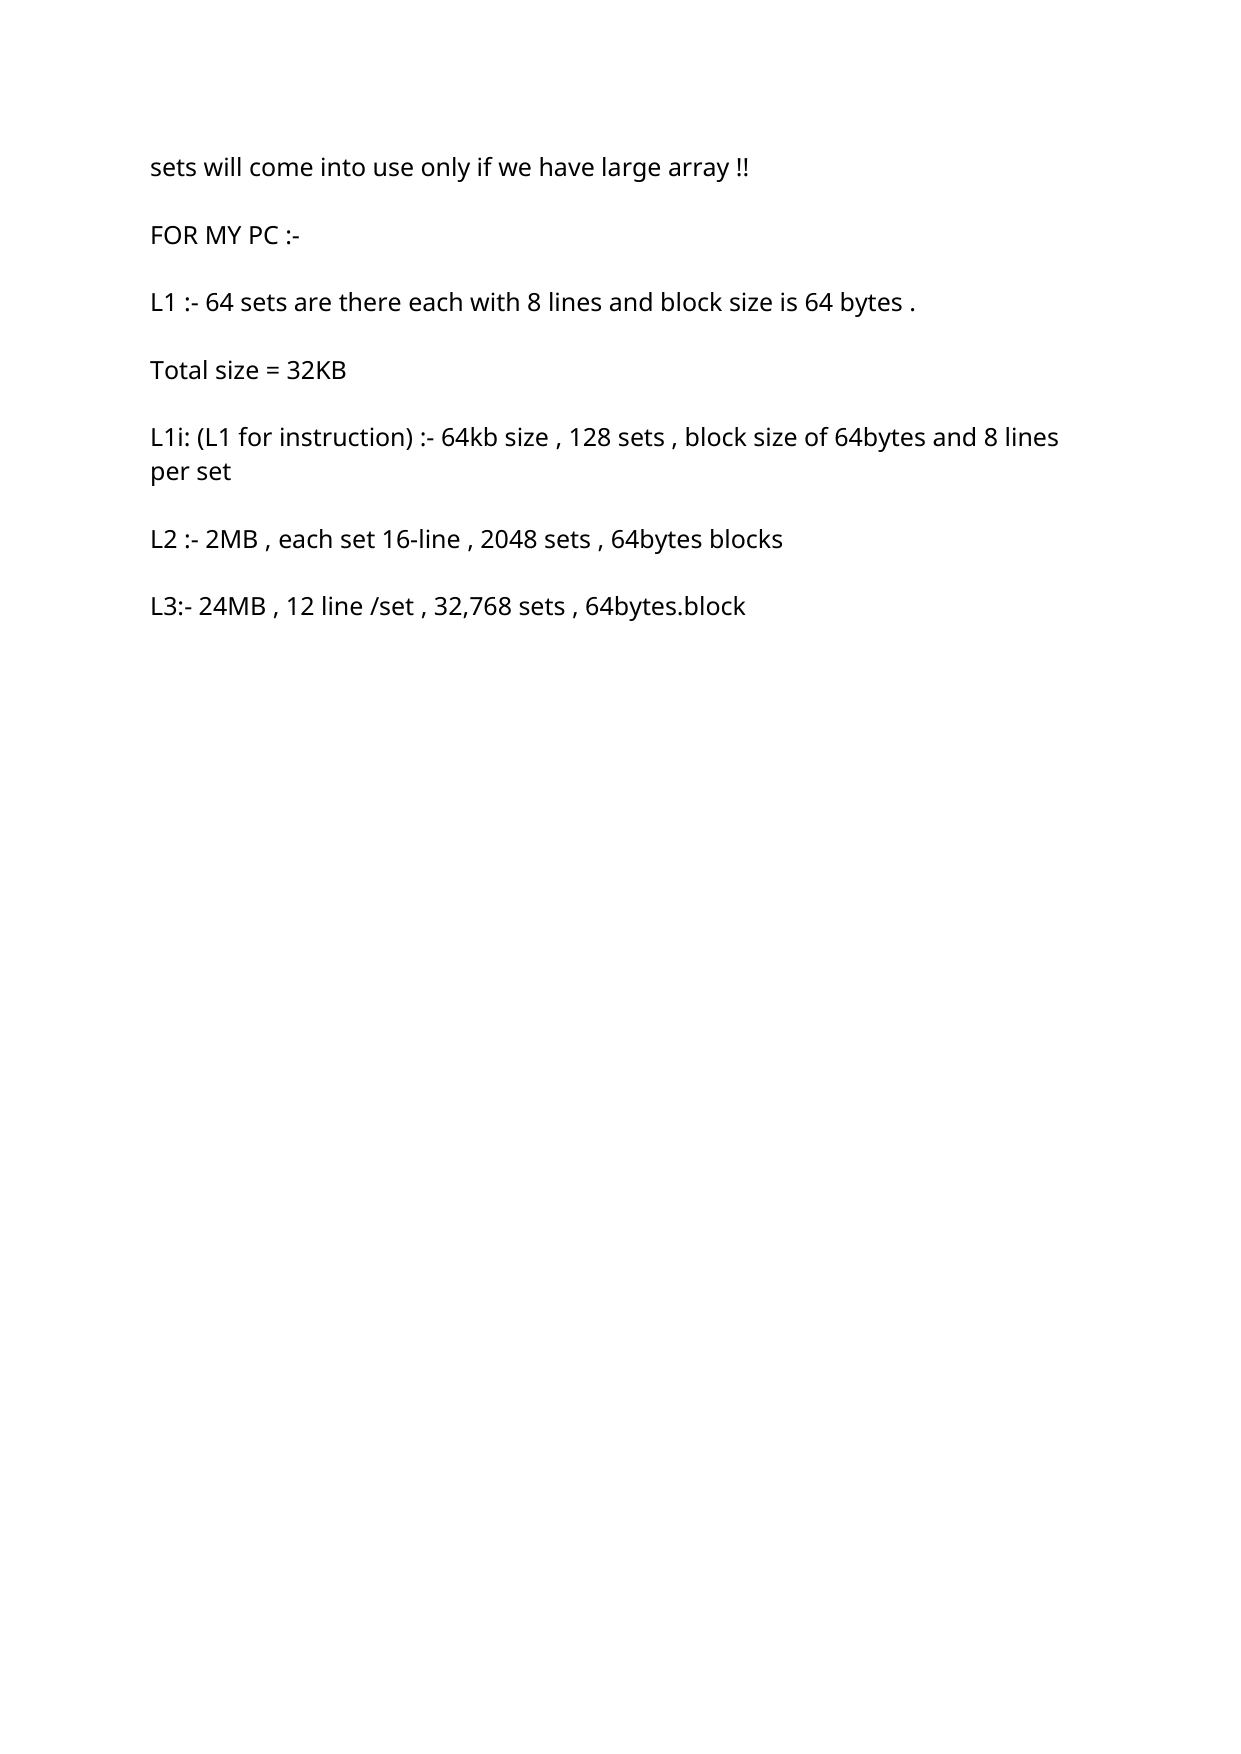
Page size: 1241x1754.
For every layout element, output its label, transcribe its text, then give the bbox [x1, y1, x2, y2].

text L1i: (L1 for instruction) :- 64kb size , 128 sets , block size of 64bytes and 8 lines per set [150, 420, 1090, 488]
text L1 :- 64 sets are there each with 8 lines and block size is 64 bytes . [150, 285, 1090, 319]
text L3:- 24MB , 12 line /set , 32,768 sets , 64bytes.block [150, 589, 1090, 623]
text Total size = 32KB [150, 352, 1090, 387]
text sets will come into use only if we have large array !! [150, 150, 1090, 184]
text FOR MY PC :- [150, 217, 1090, 252]
text L2 :- 2MB , each set 16-line , 2048 sets , 64bytes blocks [150, 522, 1090, 556]
